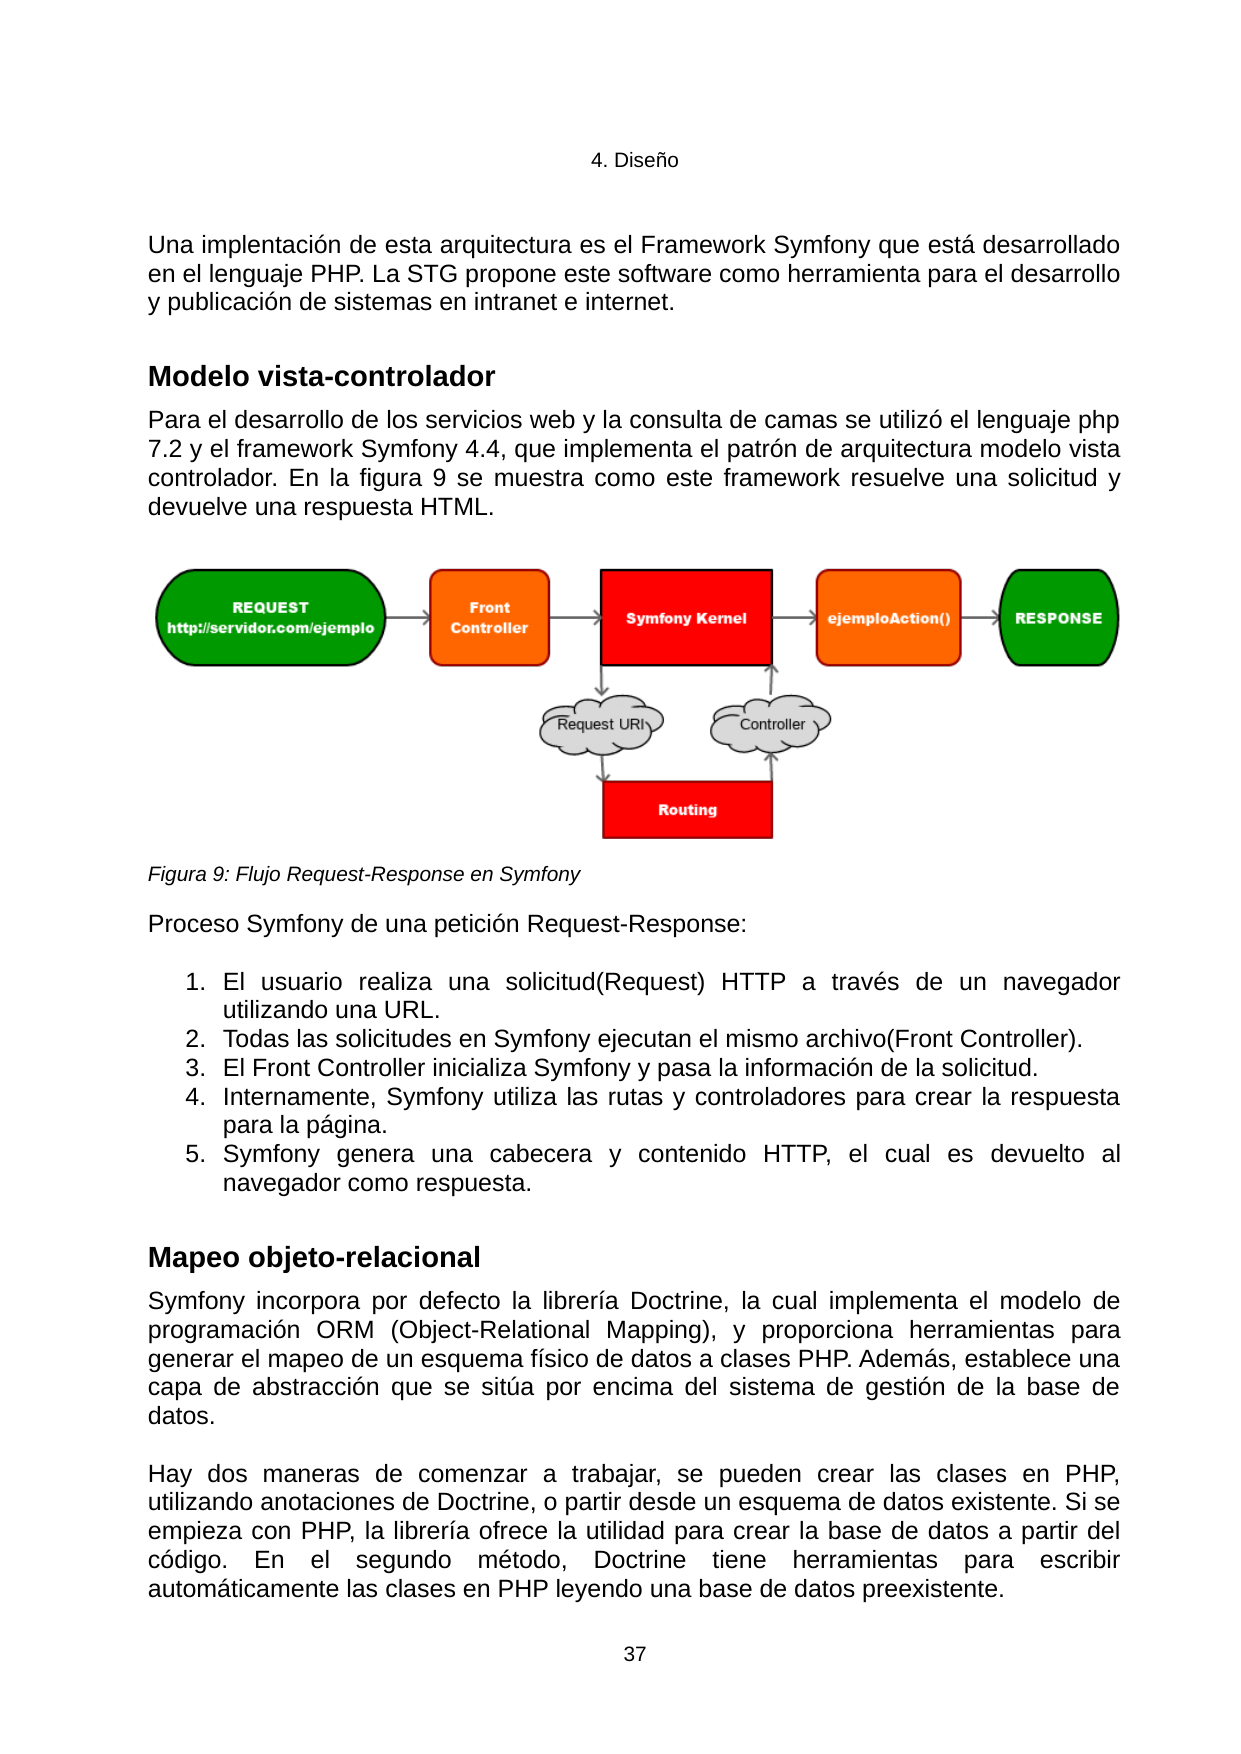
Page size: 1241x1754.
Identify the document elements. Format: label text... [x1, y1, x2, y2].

text Hay dos maneras de comenzar a trabajar, se pueden crear las clases en PHP, utilizando anotaciones de Doctrine, o partir desde un esquema de datos existente. Si se empieza con PHP, la librería ofrece la utilidad para crear la base de datos a partir del código. En el segundo método, Doctrine tiene herramientas para escribir automáticamente las clases en PHP leyendo una base de datos preexistente. [148, 1458, 1122, 1602]
text Proceso Symfony de una petición Request-Response: [148, 886, 1122, 938]
text Symfony incorpora por defecto la librería Doctrine, la cual implementa el modelo de programación ORM (Object-Relational Mapping), y proporciona herramientas para generar el mapeo de un esquema físico de datos a clases PHP. Además, establece una capa de abstracción que se sitúa por encima del sistema de gestión de la base de datos. [148, 1286, 1122, 1430]
picture [147, 544, 1123, 858]
text Una implentación de esta arquitectura es el Framework Symfony que está desarrollado en el lenguaje PHP. La STG propone este software como herramienta para el desarrollo y publicación de sistemas en intranet e internet. [148, 230, 1122, 316]
subtitle Modelo vista-controlador [148, 359, 1122, 393]
list Todas las solicitudes en Symfony ejecutan el mismo archivo(Front Controller). [185, 1024, 1122, 1053]
list El usuario realiza una solicitud(Request) HTTP a través de un navegador utilizando una URL. [185, 967, 1122, 1024]
subtitle Mapeo objeto-relacional [148, 1240, 1122, 1273]
text [148, 520, 1122, 544]
list Symfony genera una cabecera y contenido HTTP, el cual es devuelto al navegador como respuesta. [185, 1139, 1122, 1197]
text Para el desarrollo de los servicios web y la consulta de camas se utilizó el lenguaje php 7.2 y el framework Symfony 4.4, que implementa el patrón de arquitectura modelo vista controlador. En la figura 9 se muestra como este framework resuelve una solicitud y devuelve una respuesta HTML. [148, 405, 1122, 520]
list El Front Controller inicializa Symfony y pasa la información de la solicitud. [185, 1053, 1122, 1082]
list Internamente, Symfony utiliza las rutas y controladores para crear la respuesta para la página. [185, 1082, 1122, 1139]
text Figura 9: Flujo Request-Response en Symfony [148, 858, 1122, 886]
